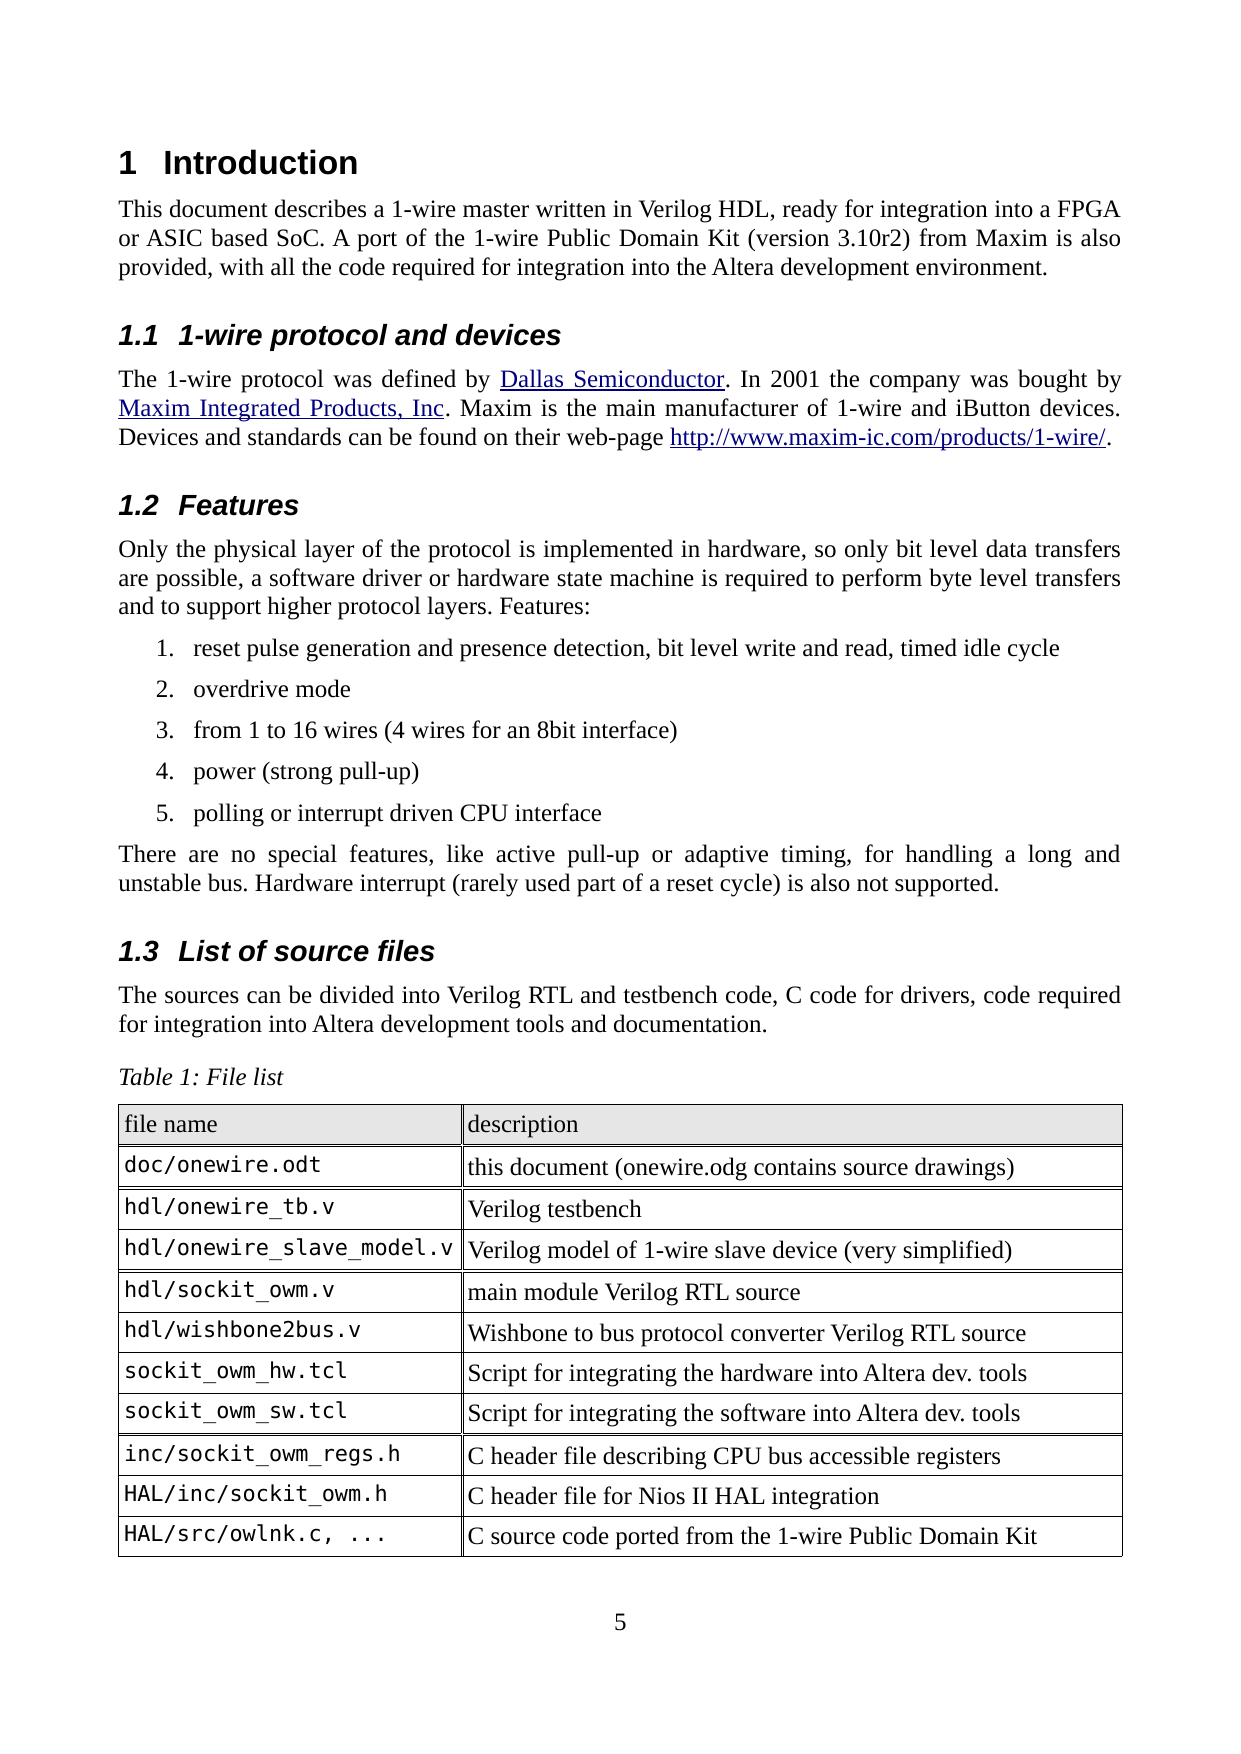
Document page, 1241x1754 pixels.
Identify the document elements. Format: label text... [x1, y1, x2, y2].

text Table 1: File list [118, 1062, 1122, 1091]
table_cell main module Verilog RTL source [464, 1273, 1122, 1312]
table_header file name [119, 1105, 461, 1144]
subtitle Introduction [118, 143, 1122, 182]
list power (strong pull-up) [156, 756, 1122, 785]
table_cell hdl/onewire_slave_model.v [119, 1230, 461, 1269]
text Only the physical layer of the protocol is implemented in hardware, so only bit level data transfers are possible, a software driver or hardware state machine is required to perform byte level transfers and to support higher protocol layers. Features: [118, 534, 1122, 620]
table_cell doc/onewire.odt [119, 1147, 461, 1186]
table_header description [464, 1105, 1122, 1144]
table_cell HAL/inc/sockit_owm.h [119, 1476, 461, 1516]
table_cell C source code ported from the 1-wire Public Domain Kit [464, 1517, 1122, 1556]
table_cell C header file for Nios II HAL integration [464, 1476, 1122, 1516]
table_cell hdl/sockit_owm.v [119, 1273, 461, 1312]
table_cell Verilog model of 1-wire slave device (very simplified) [464, 1230, 1122, 1269]
table_cell this document (onewire.odg contains source drawings) [464, 1147, 1122, 1186]
table_cell C header file describing CPU bus accessible registers [464, 1436, 1122, 1475]
table_cell Wishbone to bus protocol converter Verilog RTL source [464, 1313, 1122, 1352]
text The sources can be divided into Verilog RTL and testbench code, C code for drivers, code required for integration into Altera development tools and documentation. [118, 980, 1122, 1037]
table_cell Script for integrating the hardware into Altera dev. tools [464, 1353, 1122, 1392]
text There are no special features, like active pull-up or adaptive timing, for handling a long and unstable bus. Hardware interrupt (rarely used part of a reset cycle) is also not supported. [118, 839, 1122, 896]
subtitle Features [118, 488, 1122, 521]
list overdrive mode [156, 674, 1122, 703]
list reset pulse generation and presence detection, bit level write and read, timed idle cycle [156, 633, 1122, 661]
subtitle 1-wire protocol and devices [118, 318, 1122, 352]
table_cell hdl/onewire_tb.v [119, 1190, 461, 1229]
table_cell sockit_owm_sw.tcl [119, 1394, 461, 1433]
table_cell HAL/src/owlnk.c, ... [119, 1517, 461, 1556]
list polling or interrupt driven CPU interface [156, 798, 1122, 826]
table_cell inc/sockit_owm_regs.h [119, 1436, 461, 1475]
list from 1 to 16 wires (4 wires for an 8bit interface) [156, 715, 1122, 744]
table_cell Script for integrating the software into Altera dev. tools [464, 1394, 1122, 1433]
table_cell hdl/wishbone2bus.v [119, 1313, 461, 1352]
table_cell Verilog testbench [464, 1190, 1122, 1229]
subtitle List of source files [118, 934, 1122, 967]
text The 1-wire protocol was defined by Dallas Semiconductor. In 2001 the company was bought by Maxim Integrated Products, Inc. Maxim is the main manufacturer of 1-wire and iButton devices. Devices and standards can be found on their web-page http://www.maxim-ic.com/products/1-wire/. [118, 364, 1122, 450]
text This document describes a 1-wire master written in Verilog HDL, ready for integration into a FPGA or ASIC based SoC. A port of the 1-wire Public Domain Kit (version 3.10r2) from Maxim is also provided, with all the code required for integration into the Altera development environment. [118, 194, 1122, 281]
table_cell sockit_owm_hw.tcl [119, 1353, 461, 1392]
